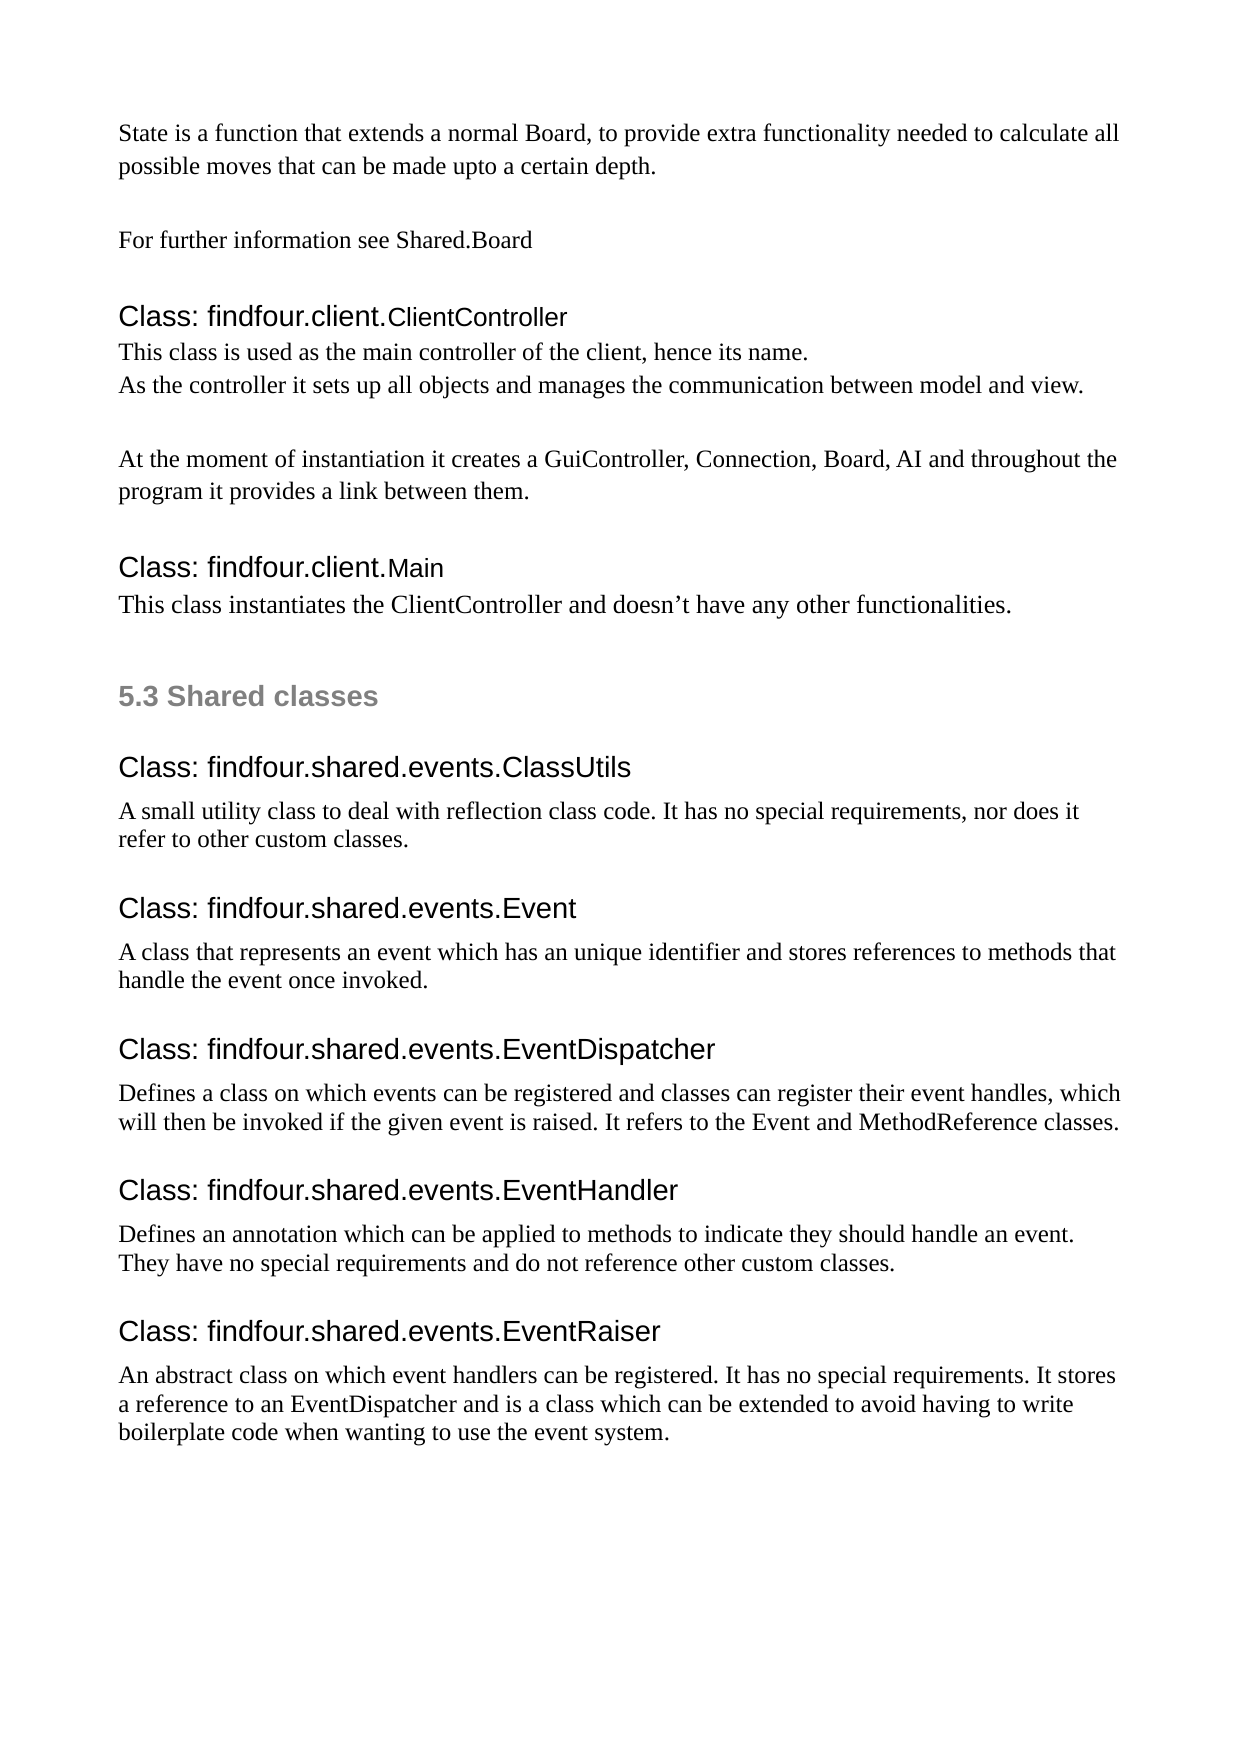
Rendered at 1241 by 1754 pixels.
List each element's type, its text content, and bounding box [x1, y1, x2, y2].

text Class: findfour.client.Main [118, 550, 1122, 584]
text For further information see Shared.Board [118, 225, 1122, 253]
text Class: findfour.client.ClientController [118, 299, 1122, 332]
subtitle Class: findfour.shared.events.Event [118, 891, 1122, 924]
text This class is used as the main controller of the client, hence its name. [118, 337, 1122, 366]
subtitle Class: findfour.shared.events.EventDispatcher [118, 1032, 1122, 1065]
text This class instantiates the ClientController and doesn’t have any other functionalities. [118, 588, 1122, 619]
text At the moment of instantiation it creates a GuiController, Connection, Board, AI and throughout the program it provides a link between them. [118, 444, 1122, 505]
subtitle 5.3 Shared classes [118, 679, 1122, 712]
text A class that represents an event which has an unique identifier and stores references to methods that handle the event once invoked. [118, 937, 1122, 994]
subtitle Class: findfour.shared.events.EventRaiser [118, 1314, 1122, 1347]
text An abstract class on which event handlers can be registered. It has no special requirements. It stores a reference to an EventDispatcher and is a class which can be extended to avoid having to write boilerplate code when wanting to use the event system. [118, 1360, 1122, 1446]
text As the controller it sets up all objects and manages the communication between model and view. [118, 370, 1122, 398]
text State is a function that extends a normal Board, to provide extra functionality needed to calculate all possible moves that can be made upto a certain depth. [118, 118, 1122, 179]
subtitle Class: findfour.shared.events.EventHandler [118, 1173, 1122, 1206]
subtitle Class: findfour.shared.events.ClassUtils [118, 750, 1122, 783]
text Defines an annotation which can be applied to methods to indicate they should handle an event. They have no special requirements and do not reference other custom classes. [118, 1219, 1122, 1276]
text A small utility class to deal with reflection class code. It has no special requirements, nor does it refer to other custom classes. [118, 796, 1122, 853]
text Defines a class on which events can be registered and classes can register their event handles, which will then be invoked if the given event is raised. It refers to the Event and MethodReference classes. [118, 1078, 1122, 1135]
